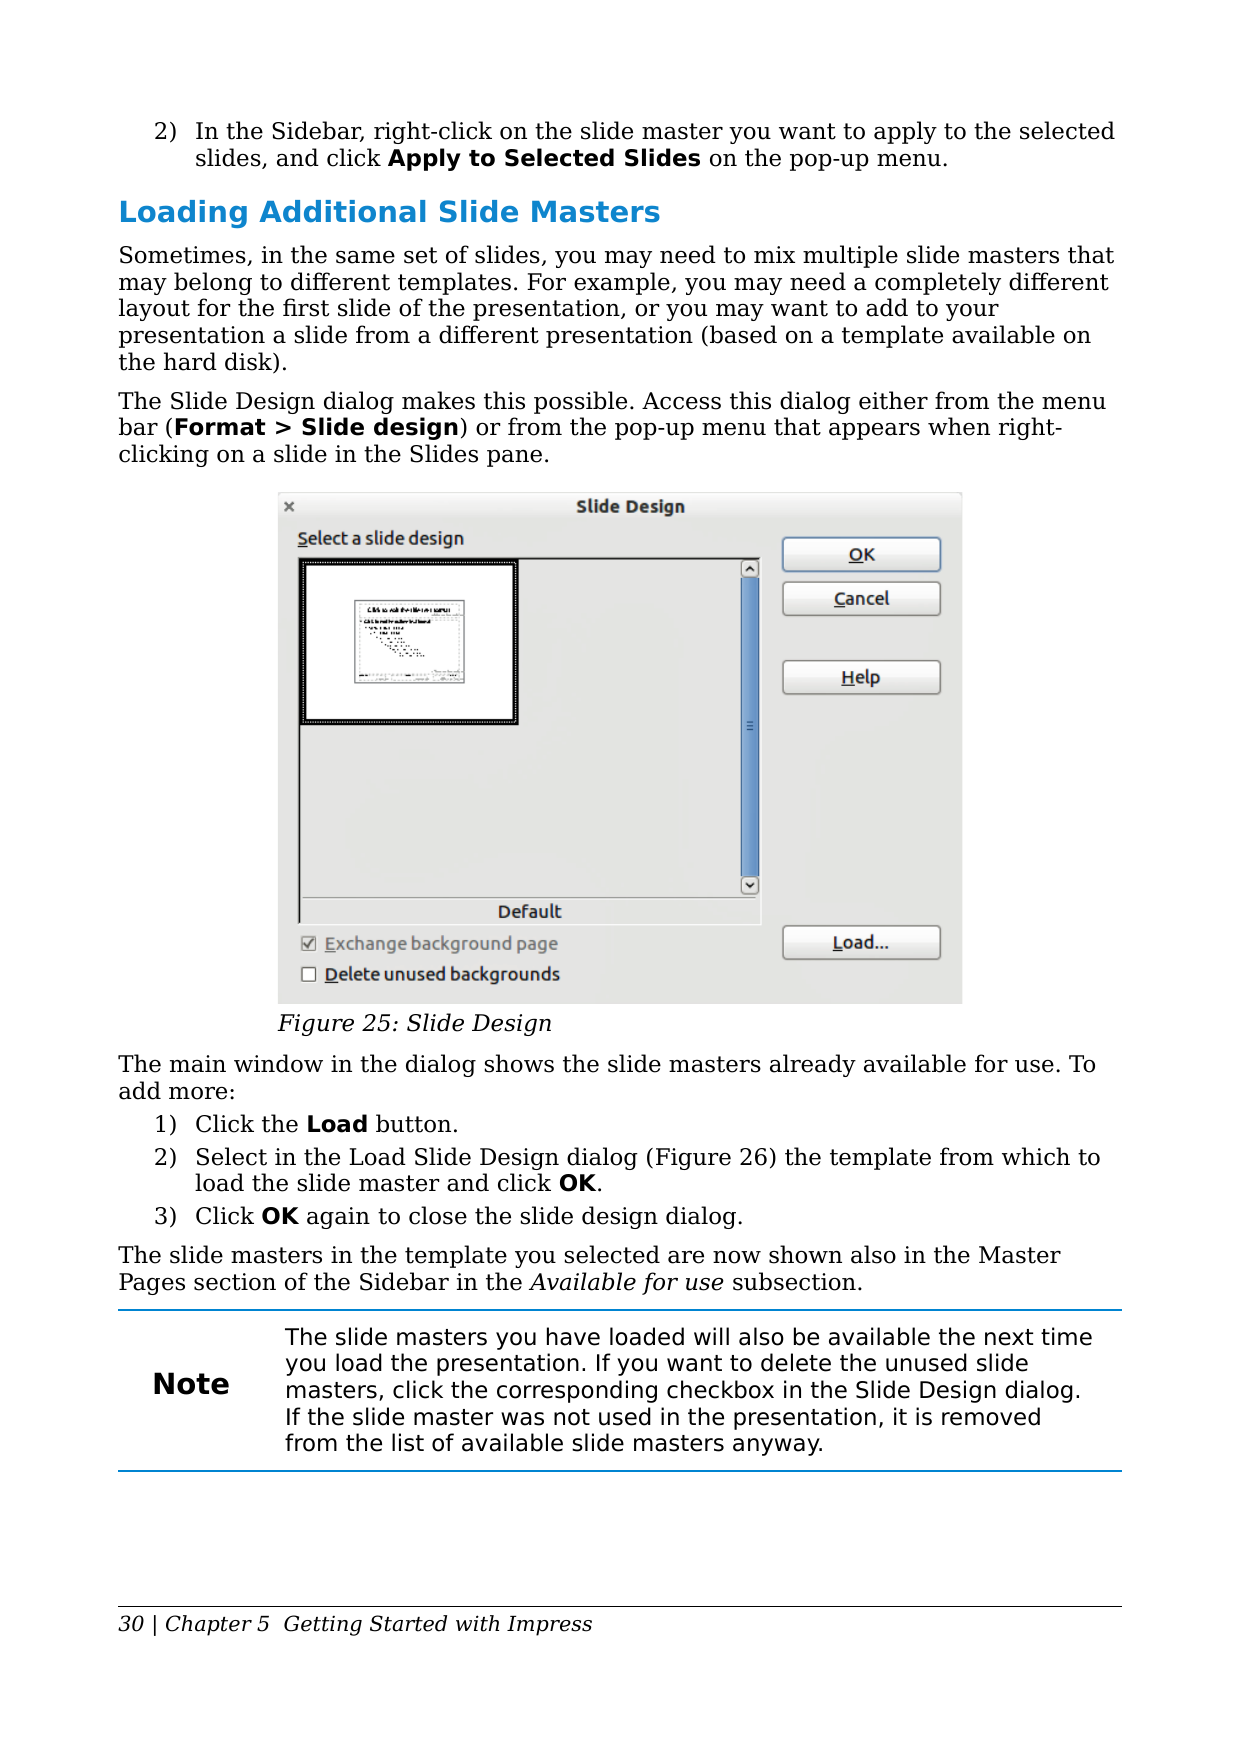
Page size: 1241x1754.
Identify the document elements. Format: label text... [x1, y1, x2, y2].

list Select in the Load Slide Design dialog (Figure 26) the template from which to load the slide master and click OK. [177, 1144, 1122, 1197]
text The Slide Design dialog makes this possible. Access this dialog either from the menu bar (Format > Slide design) or from the pop-up menu that appears when right-clicking on a slide in the Slides pane. [118, 388, 1122, 468]
table_header The slide masters you have loaded will also be available the next time you load the presentation. If you want to delete the unused slide masters, click the corresponding checkbox in the Slide Design dialog. If the slide master was not used in the presentation, it is removed from the list of available slide masters anyway. [264, 1311, 1122, 1470]
subtitle Loading Additional Slide Masters [118, 196, 1122, 230]
text Sometimes, in the same set of slides, you may need to mix multiple slide masters that may belong to different templates. For example, you may need a completely different layout for the first slide of the presentation, or you may want to add to your presentation a slide from a different presentation (based on a template available on the hard disk). [118, 242, 1122, 375]
table_header Note [118, 1311, 263, 1470]
text The slide masters in the template you selected are now shown also in the Master Pages section of the Sidebar in the Available for use subsection. [118, 1243, 1122, 1296]
picture [277, 492, 963, 1004]
list Click OK again to close the slide design dialog. [177, 1203, 1122, 1230]
list In the Sidebar, right-click on the slide master you want to apply to the selected slides, and click Apply to Selected Slides on the pop-up menu. [177, 118, 1122, 171]
list The main window in the dialog shows the slide masters already available for use. To add more: [118, 1051, 1122, 1104]
text Figure 25: Slide Design [278, 1010, 962, 1037]
list Click the Load button. [177, 1111, 1122, 1138]
